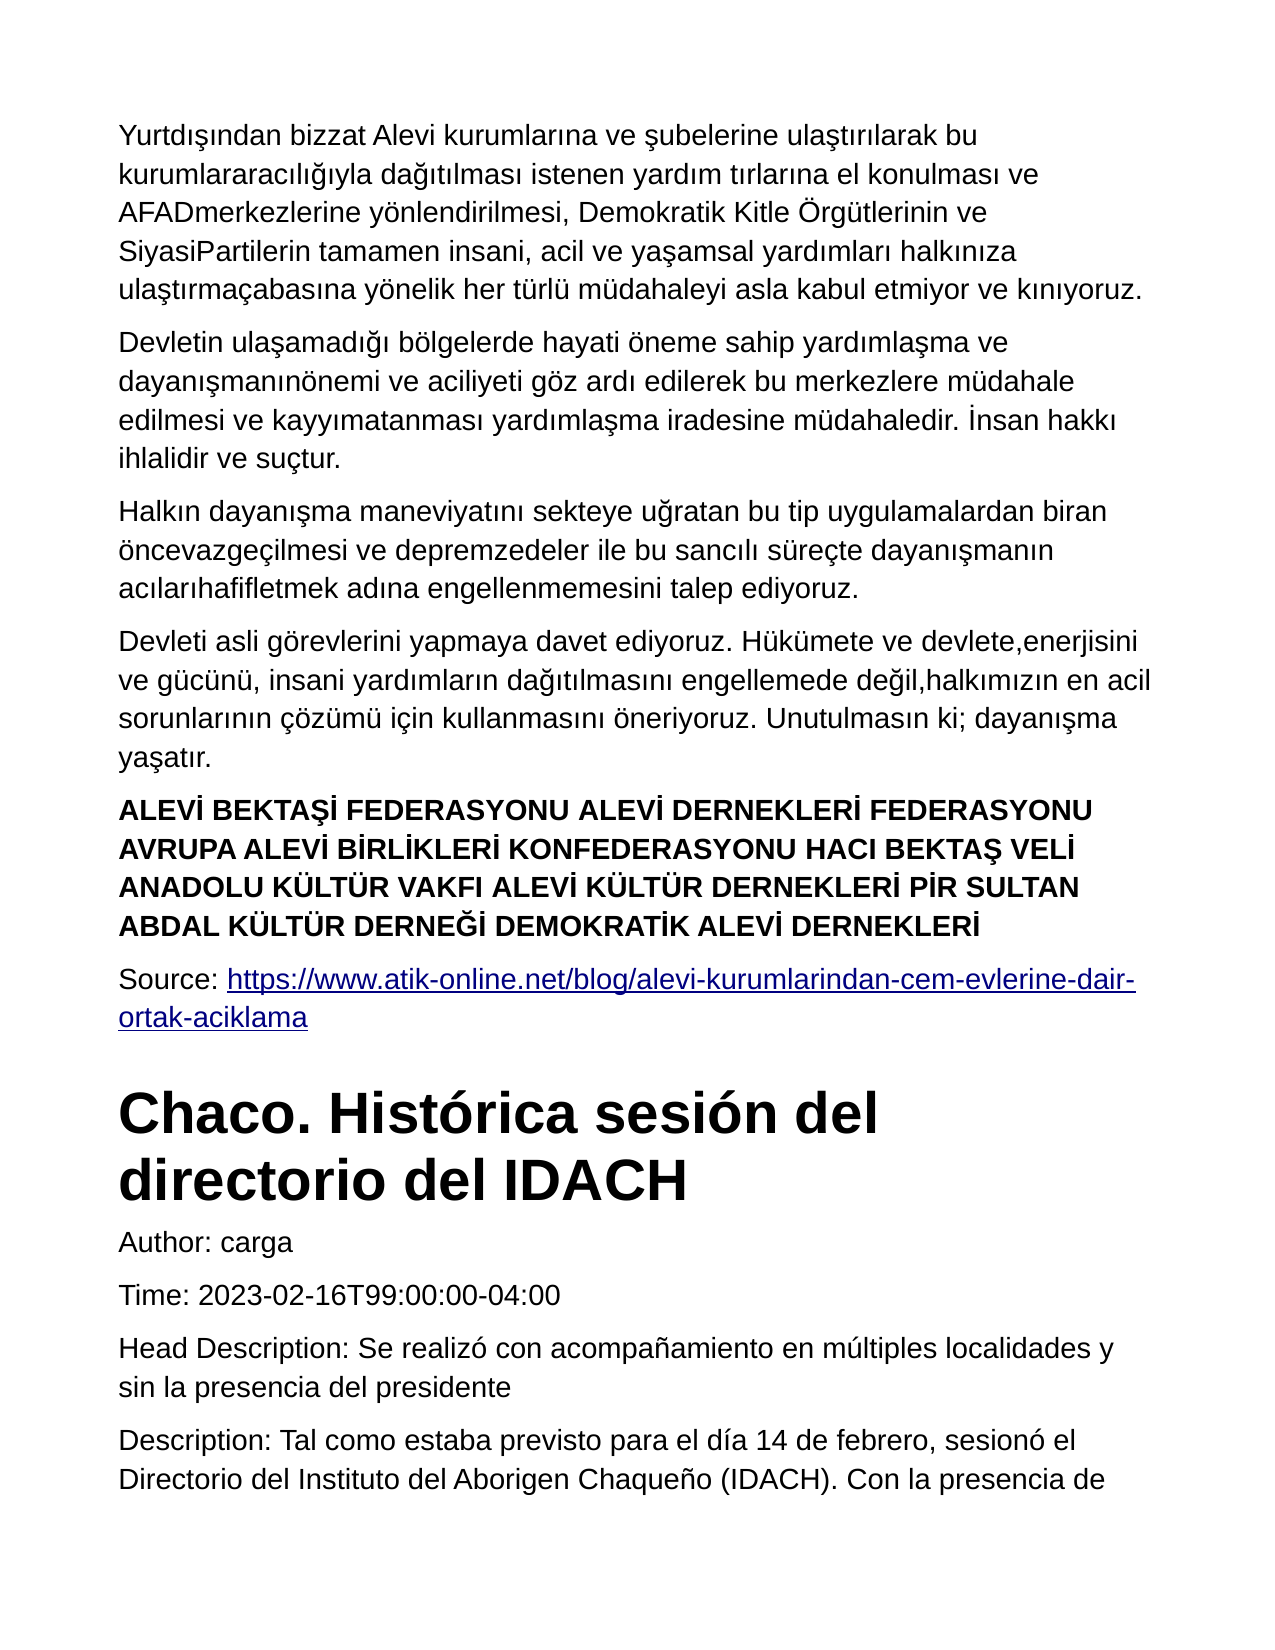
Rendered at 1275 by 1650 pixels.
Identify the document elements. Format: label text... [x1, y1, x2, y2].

text Head Description: Se realizó con acompañamiento en múltiples localidades y sin la presencia del presidente [118, 1331, 1157, 1403]
text Devleti asli görevlerini yapmaya davet ediyoruz. Hükümete ve devlete,enerjisini ve gücünü, insani yardımların dağıtılmasını engellemede değil,halkımızın en acil sorunlarının çözümü için kullanmasını öneriyoruz. Unutulmasın ki; dayanışma yaşatır. [118, 624, 1157, 773]
text Author: carga [118, 1225, 1157, 1259]
text Yurtdışından bizzat Alevi kurumlarına ve şubelerine ulaştırılarak bu kurumlararacılığıyla dağıtılması istenen yardım tırlarına el konulması ve AFADmerkezlerine yönlendirilmesi, Demokratik Kitle Örgütlerinin ve SiyasiPartilerin tamamen insani, acil ve yaşamsal yardımları halkınıza ulaştırmaçabasına yönelik her türlü müdahaleyi asla kabul etmiyor ve kınıyoruz. [118, 118, 1157, 306]
subtitle Chaco. Histórica sesión del directorio del IDACH [118, 1078, 1157, 1213]
text ALEVİ BEKTAŞİ FEDERASYONU ALEVİ DERNEKLERİ FEDERASYONU AVRUPA ALEVİ BİRLİKLERİ KONFEDERASYONU HACI BEKTAŞ VELİ ANADOLU KÜLTÜR VAKFI ALEVİ KÜLTÜR DERNEKLERİ PİR SULTAN ABDAL KÜLTÜR DERNEĞİ DEMOKRATİK ALEVİ DERNEKLERİ [118, 793, 1157, 942]
text Time: 2023-02-16T99:00:00-04:00 [118, 1278, 1157, 1312]
text Description: Tal como estaba previsto para el día 14 de febrero, sesionó el Directorio del Instituto del Aborigen Chaqueño (IDACH). Con la presencia de [118, 1423, 1157, 1495]
text Devletin ulaşamadığı bölgelerde hayati öneme sahip yardımlaşma ve dayanışmanınönemi ve aciliyeti göz ardı edilerek bu merkezlere müdahale edilmesi ve kayyımatanması yardımlaşma iradesine müdahaledir. İnsan hakkı ihlalidir ve suçtur. [118, 325, 1157, 474]
text Halkın dayanışma maneviyatını sekteye uğratan bu tip uygulamalardan biran öncevazgeçilmesi ve depremzedeler ile bu sancılı süreçte dayanışmanın acılarıhafifletmek adına engellenmemesini talep ediyoruz. [118, 494, 1157, 605]
text Source: https://www.atik-online.net/blog/alevi-kurumlarindan-cem-evlerine-dair-ortak-aciklama [118, 962, 1157, 1034]
